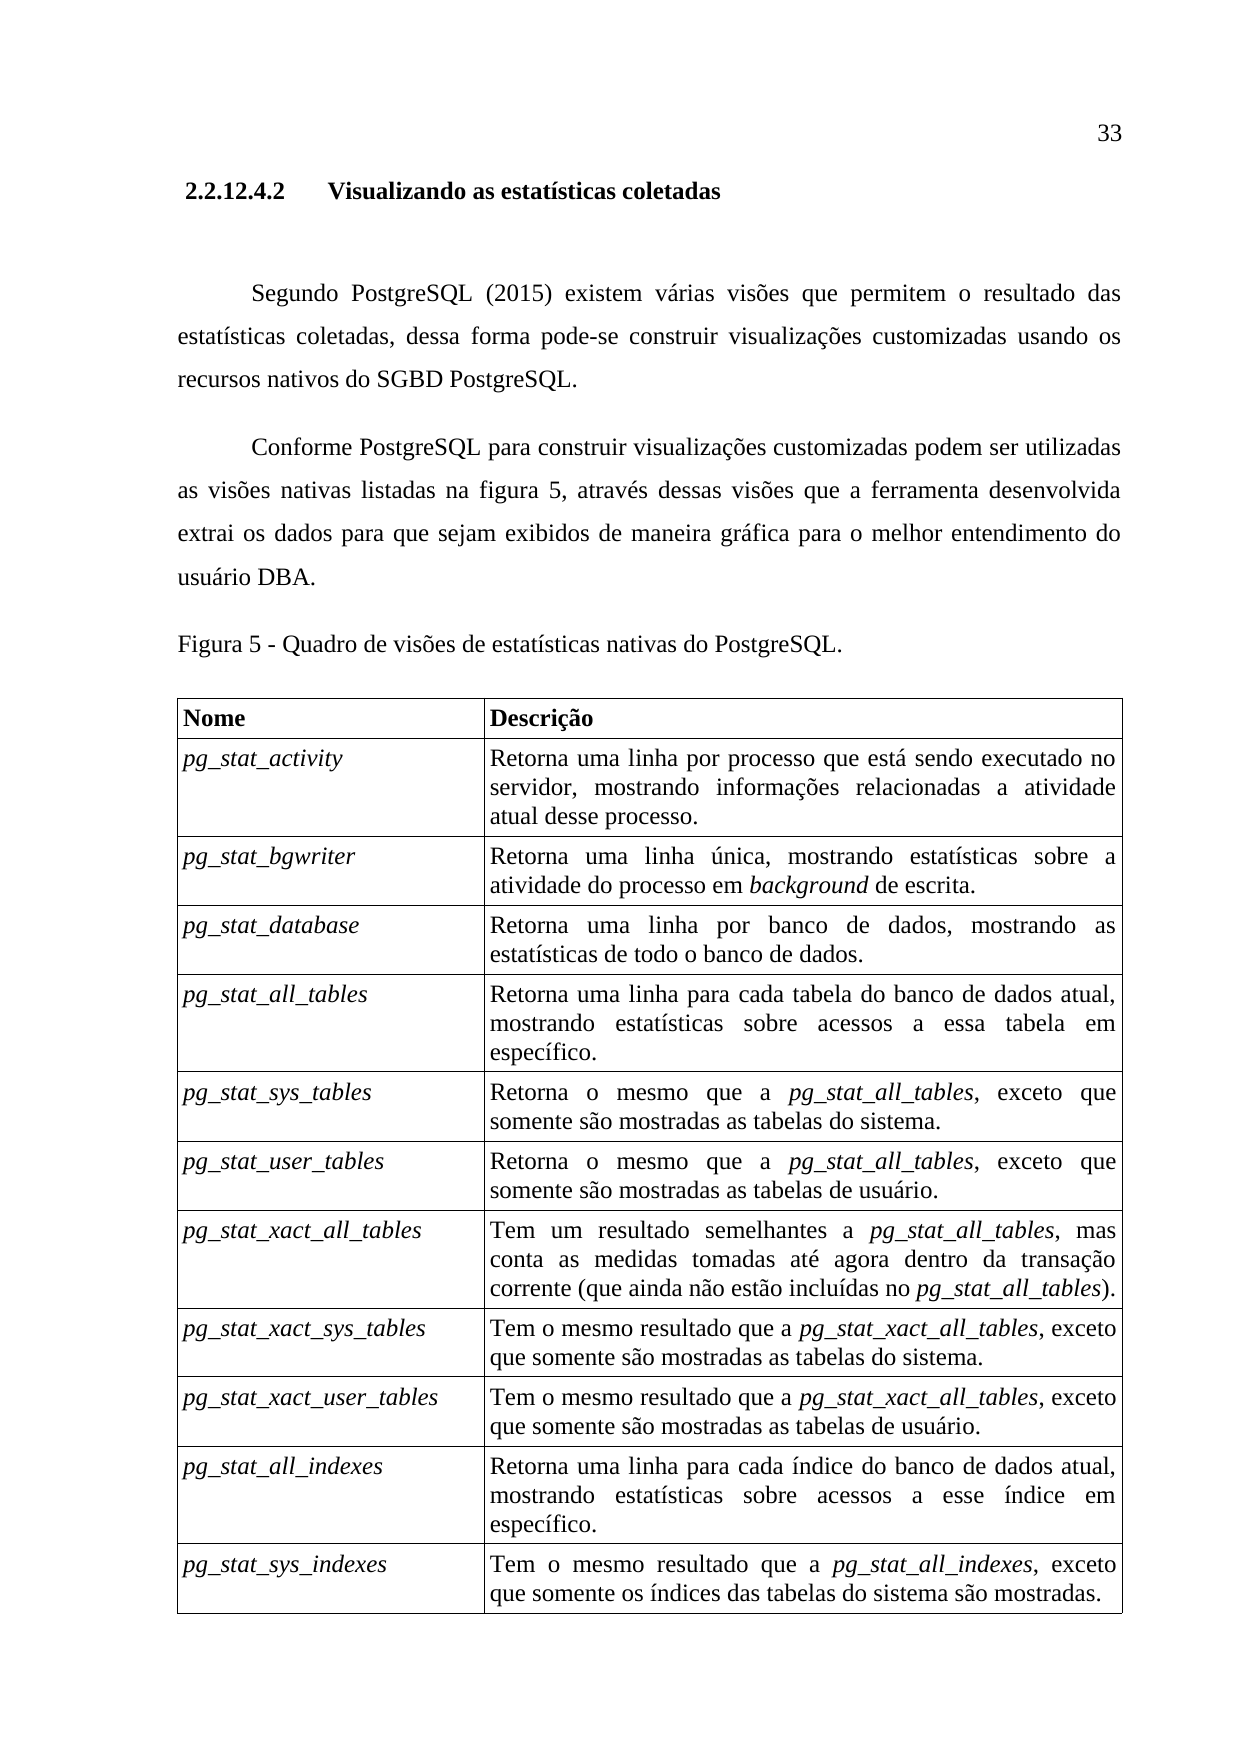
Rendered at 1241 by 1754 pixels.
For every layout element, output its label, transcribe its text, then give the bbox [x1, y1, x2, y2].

table_cell Retorna uma linha para cada tabela do banco de dados atual, mostrando estatísticas sobre acessos a essa tabela em específico. [485, 975, 1122, 1071]
text Conforme PostgreSQL para construir visualizações customizadas podem ser utilizadas as visões nativas listadas na figura 5, através dessas visões que a ferramenta desenvolvida extrai os dados para que sejam exibidos de maneira gráfica para o melhor entendimento do usuário DBA. [177, 432, 1122, 590]
table_cell Tem um resultado semelhantes a pg_stat_all_tables, mas conta as medidas tomadas até agora dentro da transação corrente (que ainda não estão incluídas no pg_stat_all_tables). [485, 1211, 1122, 1307]
table_cell Retorna uma linha para cada índice do banco de dados atual, mostrando estatísticas sobre acessos a esse índice em específico. [485, 1447, 1122, 1543]
table_cell Tem o mesmo resultado que a pg_stat_xact_all_tables, exceto que somente são mostradas as tabelas do sistema. [485, 1309, 1122, 1376]
table_cell Retorna o mesmo que a pg_stat_all_tables, exceto que somente são mostradas as tabelas do sistema. [485, 1072, 1122, 1141]
table_cell pg_stat_bgwriter [178, 837, 484, 904]
text Segundo PostgreSQL (2015) existem várias visões que permitem o resultado das estatísticas coletadas, dessa forma pode-se construir visualizações customizadas usando os recursos nativos do SGBD PostgreSQL. [177, 278, 1122, 393]
table_cell Tem o mesmo resultado que a pg_stat_all_indexes, exceto que somente os índices das tabelas do sistema são mostradas. [485, 1544, 1122, 1612]
table_cell Retorna uma linha por processo que está sendo executado no servidor, mostrando informações relacionadas a atividade atual desse processo. [485, 739, 1122, 836]
table_cell pg_stat_xact_user_tables [178, 1377, 484, 1446]
table_cell pg_stat_sys_tables [178, 1072, 484, 1141]
table_header Descrição [485, 699, 1122, 738]
table_cell Retorna uma linha única, mostrando estatísticas sobre a atividade do processo em background de escrita. [485, 837, 1122, 904]
table_cell Retorna uma linha por banco de dados, mostrando as estatísticas de todo o banco de dados. [485, 906, 1122, 974]
table_cell pg_stat_database [178, 906, 484, 974]
table_cell pg_stat_xact_all_tables [178, 1211, 484, 1307]
table_cell Retorna o mesmo que a pg_stat_all_tables, exceto que somente são mostradas as tabelas de usuário. [485, 1142, 1122, 1209]
list Visualizando as estatísticas coletadas [185, 176, 1122, 205]
table_header Nome [178, 699, 484, 738]
table_cell pg_stat_activity [178, 739, 484, 836]
table_cell pg_stat_all_indexes [178, 1447, 484, 1543]
table_cell pg_stat_xact_sys_tables [178, 1309, 484, 1376]
table_cell pg_stat_sys_indexes [178, 1544, 484, 1612]
table_cell Tem o mesmo resultado que a pg_stat_xact_all_tables, exceto que somente são mostradas as tabelas de usuário. [485, 1377, 1122, 1446]
table_cell pg_stat_all_tables [178, 975, 484, 1071]
text Figura 5 - Quadro de visões de estatísticas nativas do PostgreSQL. [177, 629, 1122, 658]
table_cell pg_stat_user_tables [178, 1142, 484, 1209]
